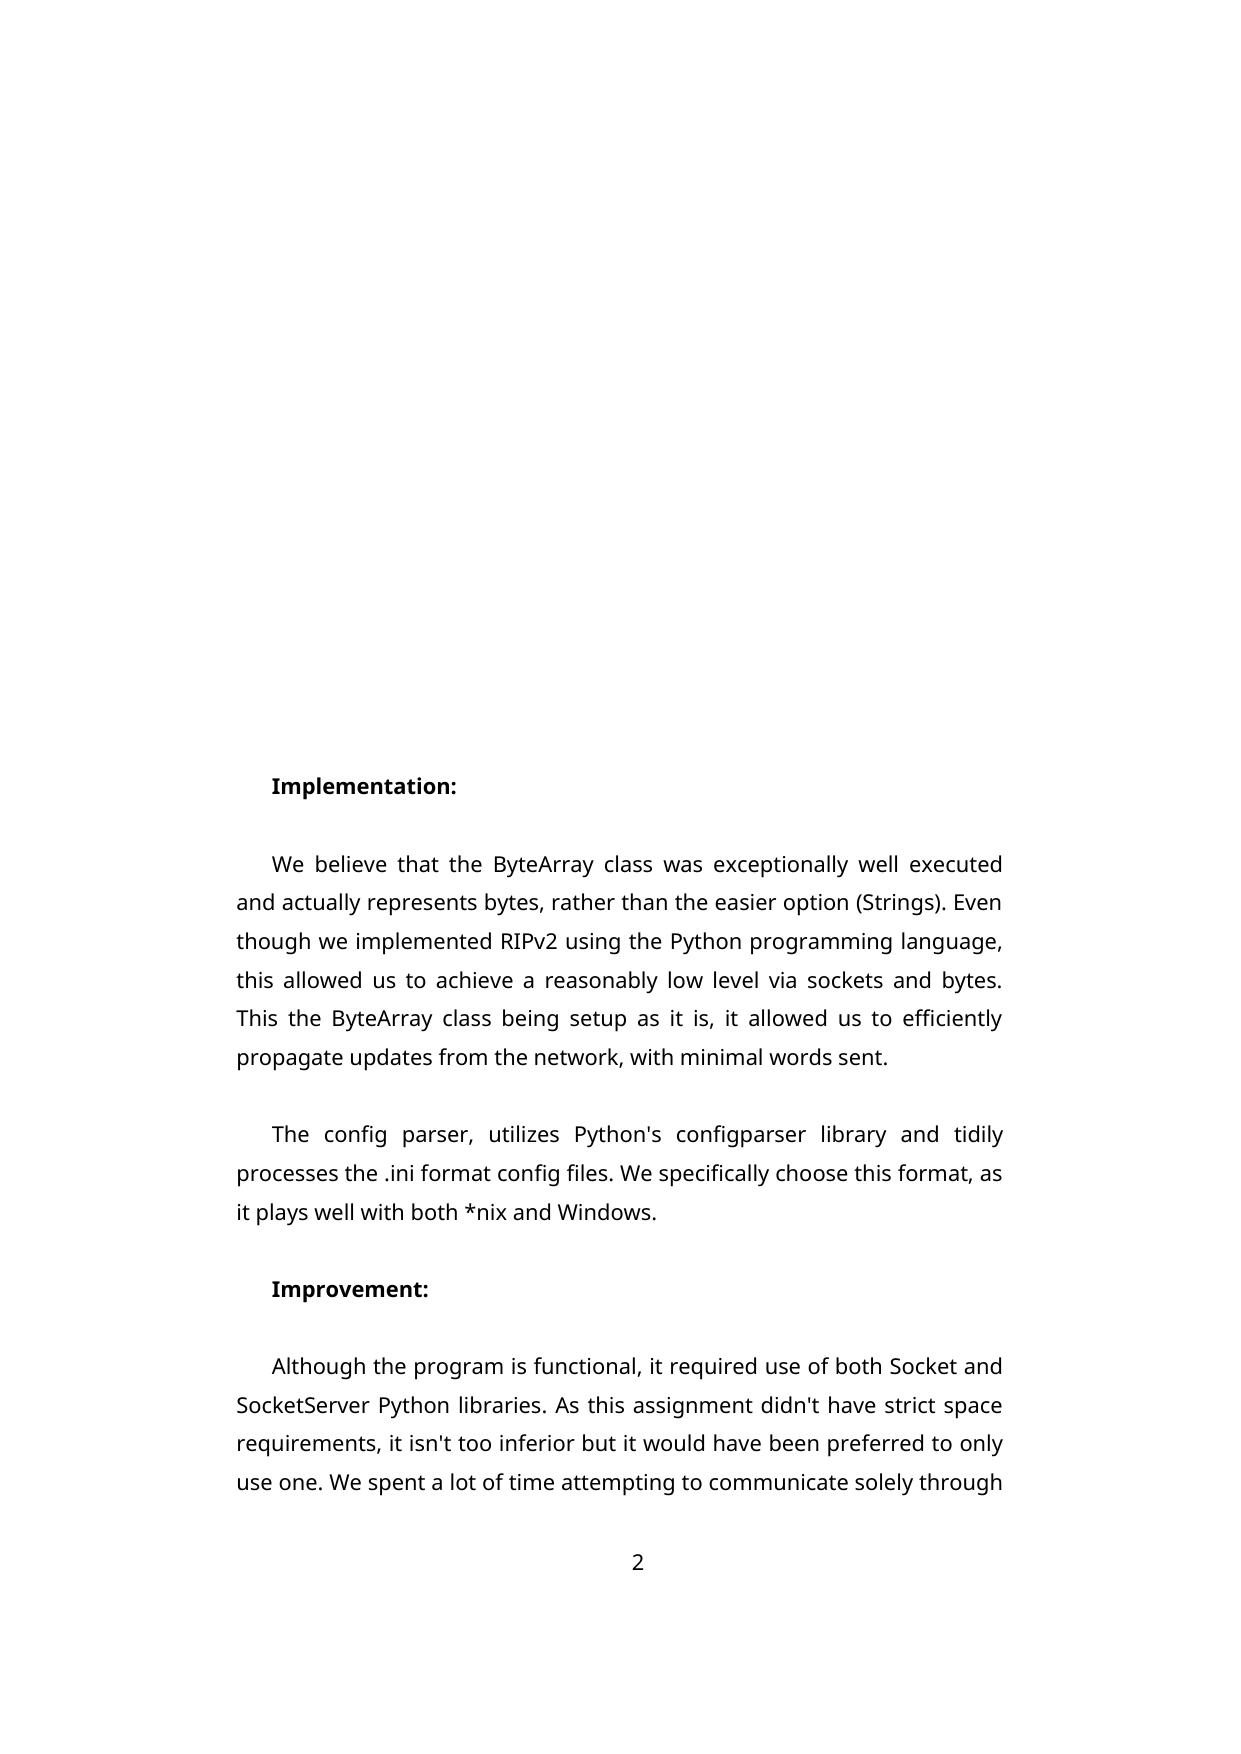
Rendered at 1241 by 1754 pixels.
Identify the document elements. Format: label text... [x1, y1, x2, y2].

text We believe that the ByteArray class was exceptionally well executed and actually represents bytes, rather than the easier option (Strings). Even though we implemented RIPv2 using the Python programming language, this allowed us to achieve a reasonably low level via sockets and bytes. This the ByteArray class being setup as it is, it allowed us to efficiently propagate updates from the network, with minimal words sent. [236, 849, 1004, 1072]
text Implementation: [236, 771, 1004, 801]
text The config parser, utilizes Python's configparser library and tidily processes the .ini format config files. We specifically choose this format, as it plays well with both *nix and Windows. [236, 1119, 1004, 1226]
text Although the program is functional, it required use of both Socket and SocketServer Python libraries. As this assignment didn't have strict space requirements, it isn't too inferior but it would have been preferred to only use one. We spent a lot of time attempting to communicate solely through [236, 1351, 1004, 1497]
text Improvement: [236, 1274, 1004, 1303]
